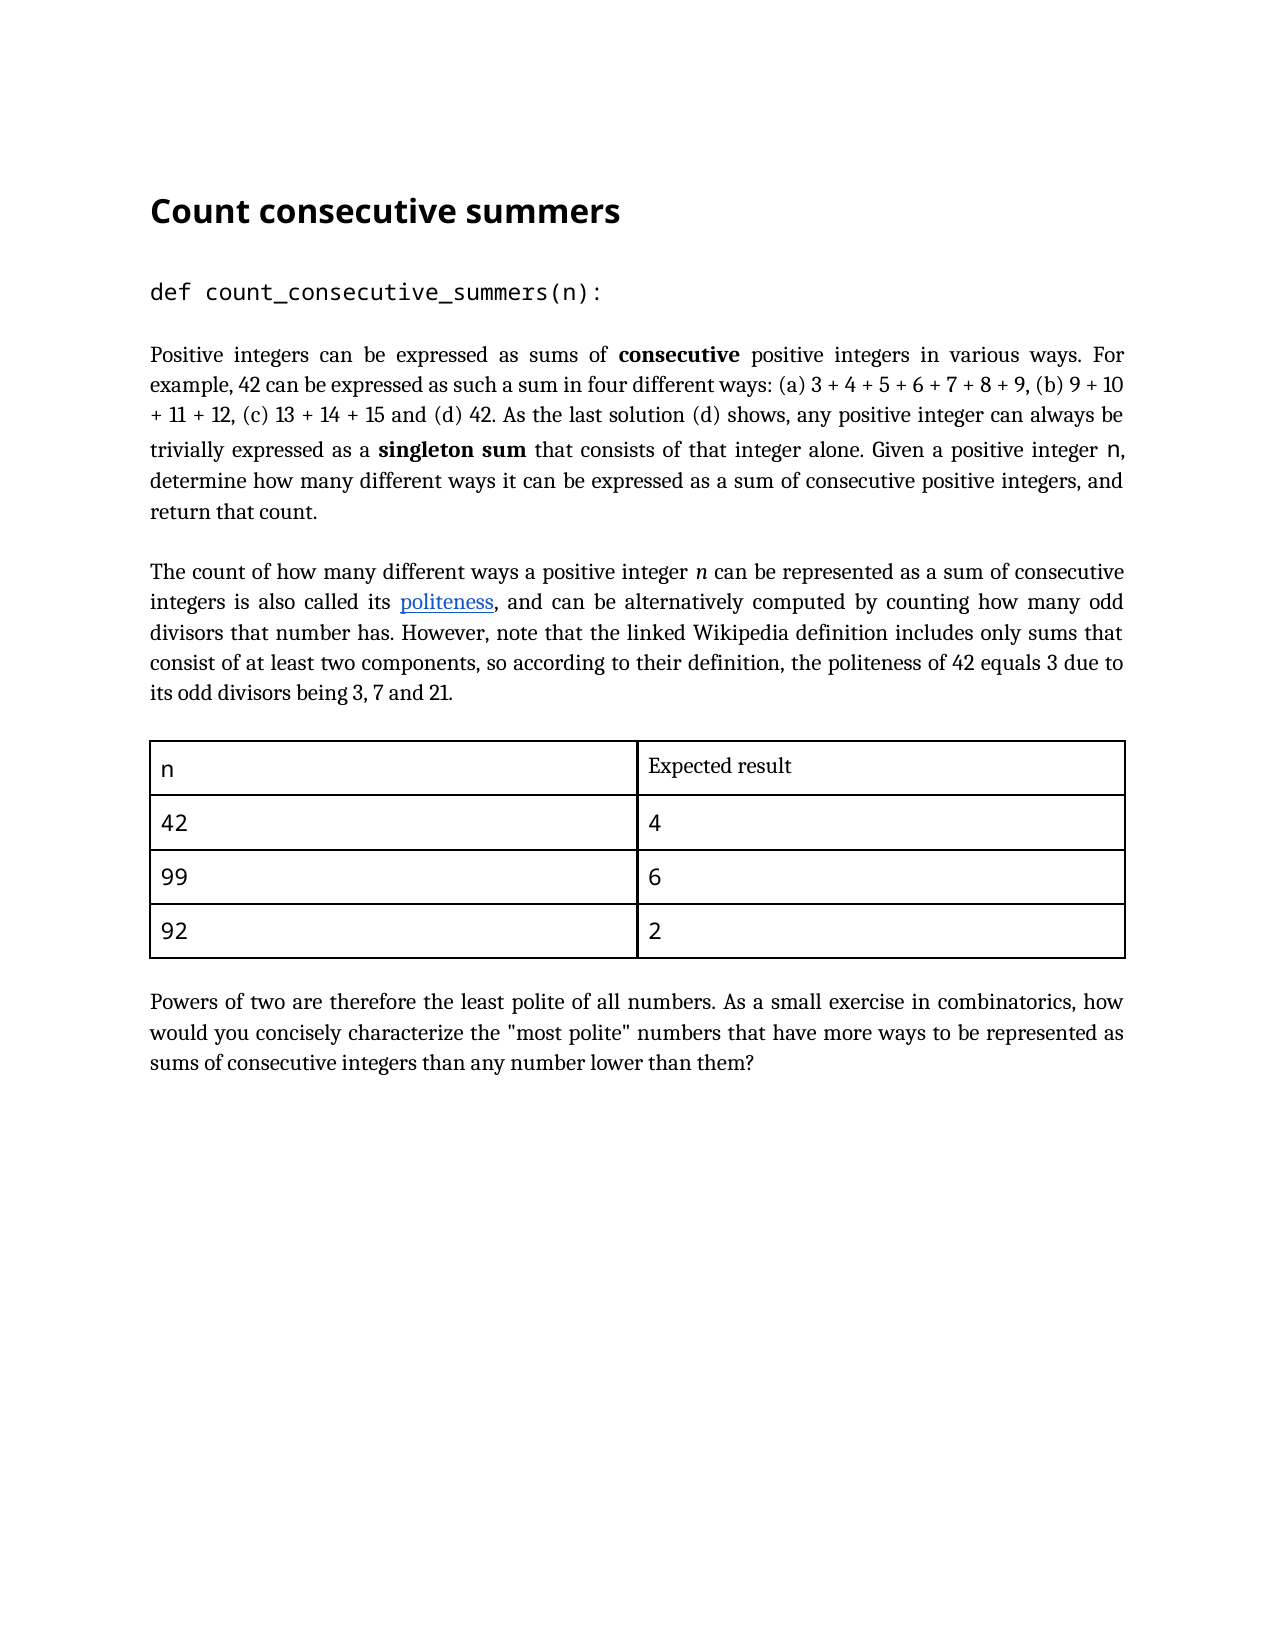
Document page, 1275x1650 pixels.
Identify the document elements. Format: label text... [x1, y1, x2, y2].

text def count_consecutive_summers(n): [150, 276, 1125, 307]
table_cell 92 [151, 905, 636, 957]
table_cell 6 [639, 851, 1124, 903]
table_cell 4 [639, 796, 1124, 848]
table_cell 99 [151, 851, 636, 903]
subtitle Count consecutive summers [150, 187, 1125, 233]
table_cell 42 [151, 796, 636, 848]
text Powers of two are therefore the least polite of all numbers. As a small exercise in combinatorics, how would you concisely characterize the "most polite" numbers that have more ways to be represented as sums of consecutive integers than any number lower than them? [150, 989, 1125, 1076]
table_header Expected result [639, 742, 1124, 794]
text Positive integers can be expressed as sums of consecutive positive integers in various ways. For example, 42 can be expressed as such a sum in four different ways: (a) 3 + 4 + 5 + 6 + 7 + 8 + 9, (b) 9 + 10 + 11 + 12, (c) 13 + 14 + 15 and (d) 42. As the last solution (d) shows, any positive integer can always be trivially expressed as a singleton sum that consists of that integer alone. Given a positive integer n, determine how many different ways it can be expressed as a sum of consecutive positive integers, and return that count. [150, 342, 1125, 525]
table_cell 2 [639, 905, 1124, 957]
text The count of how many different ways a positive integer n can be represented as a sum of consecutive integers is also called its politeness, and can be alternatively computed by counting how many odd divisors that number has. However, note that the linked Wikipedia definition includes only sums that consist of at least two components, so according to their definition, the politeness of 42 equals 3 due to its odd divisors being 3, 7 and 21. [150, 559, 1125, 706]
table_header n [151, 742, 636, 794]
